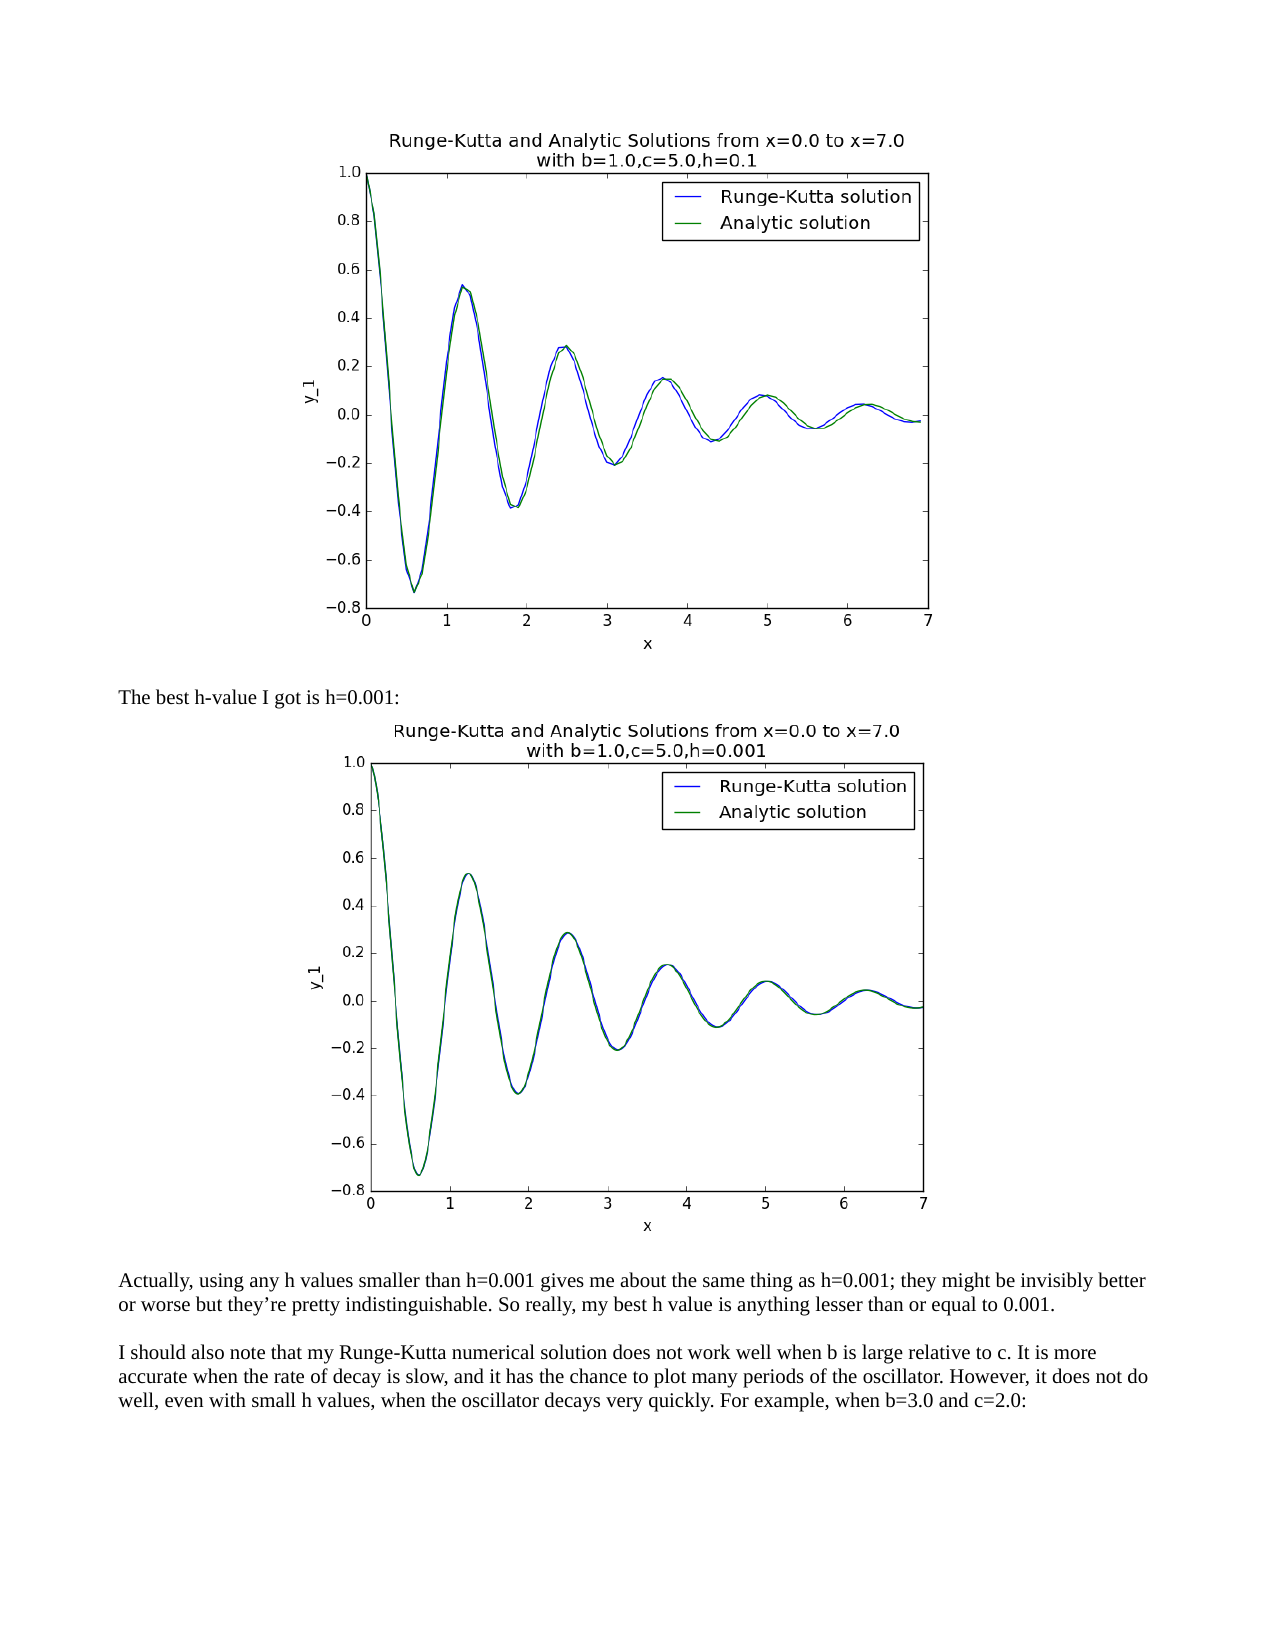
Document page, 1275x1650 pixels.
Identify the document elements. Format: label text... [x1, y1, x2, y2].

text Actually, using any h values smaller than h=0.001 gives me about the same thing as h=0.001; they might be invisibly better or worse but they’re pretty indistinguishable. So really, my best h value is anything lesser than or equal to 0.001. [118, 1268, 1157, 1316]
text I should also note that my Runge-Kutta numerical solution does not work well when b is large relative to c. It is more accurate when the rate of decay is slow, and it has the chance to plot many periods of the oscillator. However, it does not do well, even with small h values, when the oscillator decays very quickly. For example, when b=3.0 and c=2.0: [118, 1340, 1157, 1412]
picture [275, 118, 1000, 662]
picture [281, 709, 994, 1244]
text The best h-value I got is h=0.001: [118, 685, 1157, 709]
